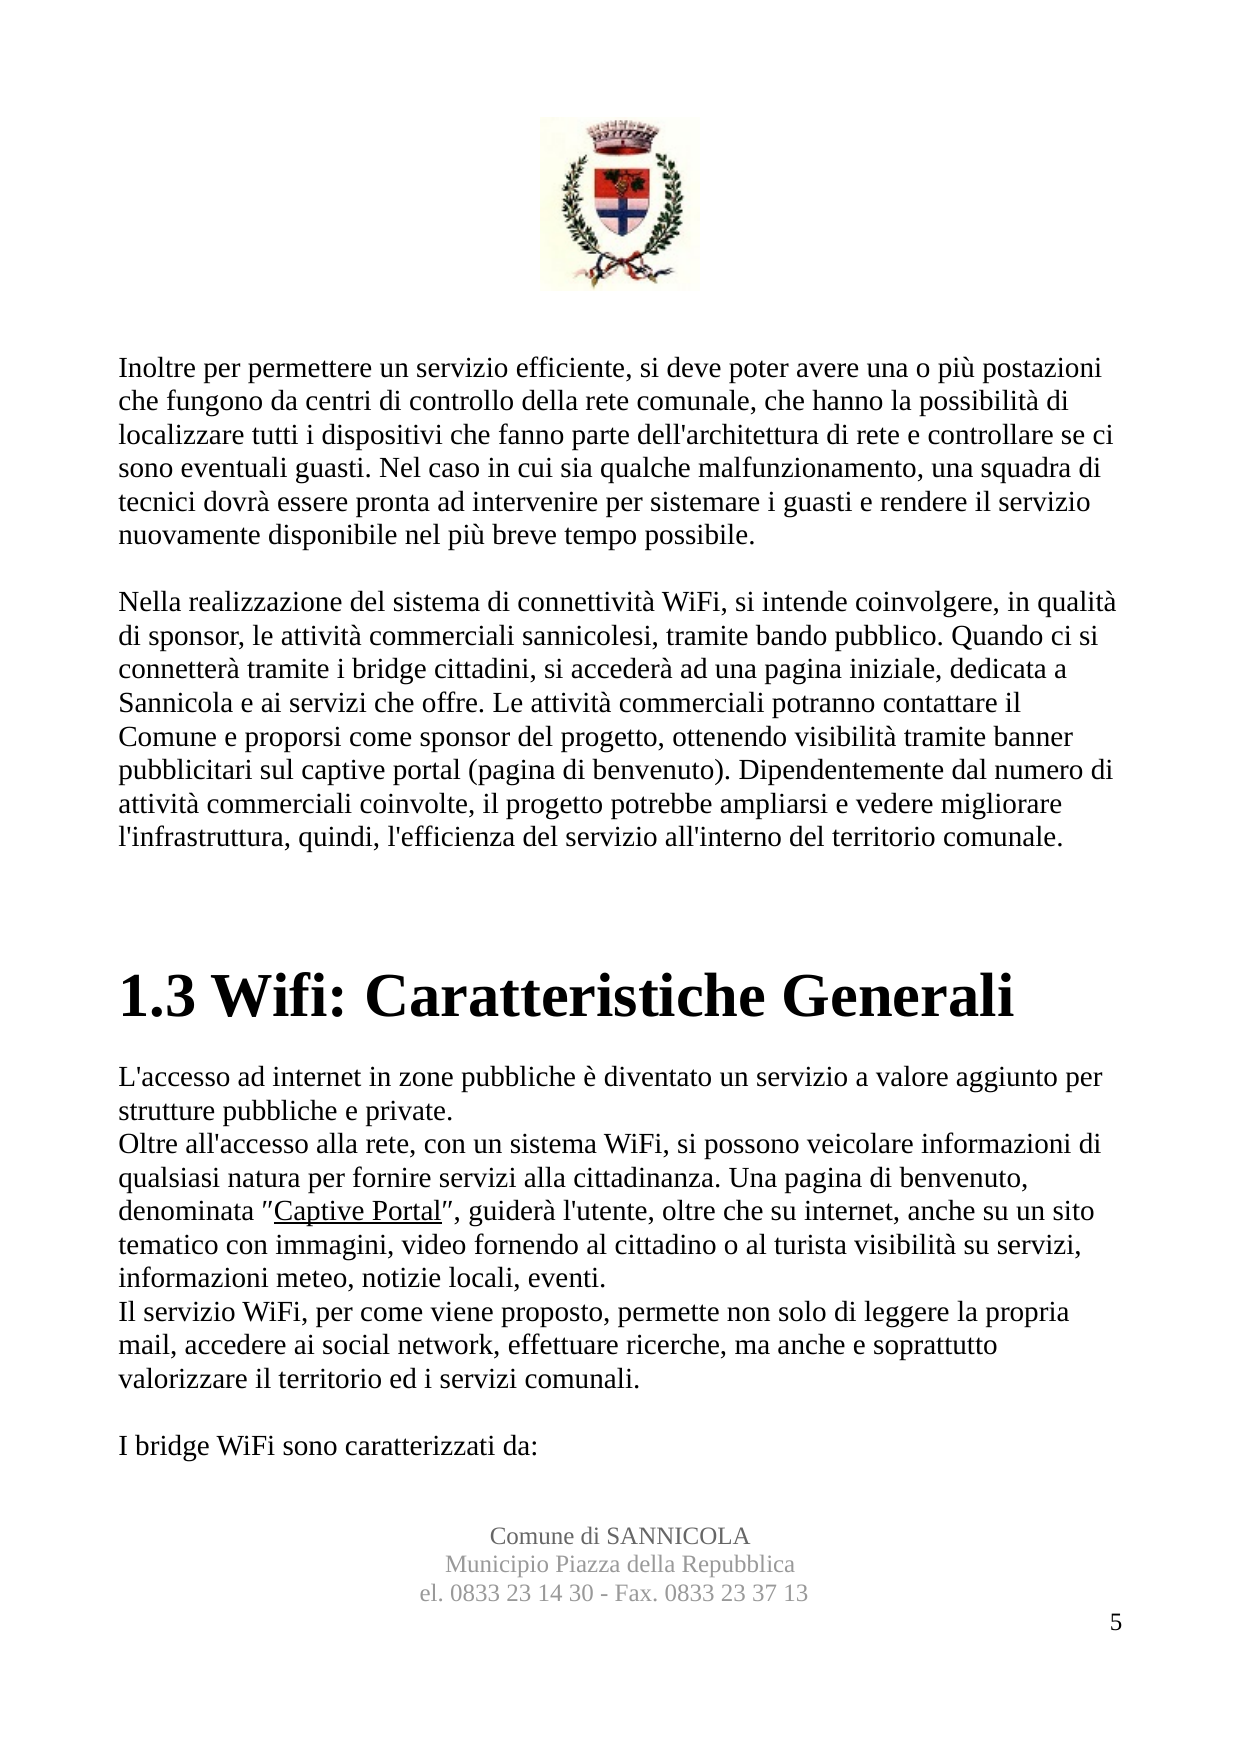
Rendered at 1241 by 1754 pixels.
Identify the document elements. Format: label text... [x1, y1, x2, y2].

list 1.3 Wifi: Caratteristiche Generali [81, 958, 1122, 1059]
picture [540, 117, 700, 291]
text L'accesso ad internet in zone pubbliche è diventato un servizio a valore aggiunto per strutture pubbliche e private. Oltre all'accesso alla rete, con un sistema WiFi, si possono veicolare informazioni di qualsiasi natura per fornire servizi alla cittadinanza. Una pagina di benvenuto, denominata ″Captive Portal″, guiderà l'utente, oltre che su internet, anche su un sito tematico con immagini, video fornendo al cittadino o al turista visibilità su servizi, informazioni meteo, notizie locali, eventi. Il servizio WiFi, per come viene proposto, permette non solo di leggere la propria mail, accedere ai social network, effettuare ricerche, ma anche e soprattutto valorizzare il territorio ed i servizi comunali. I bridge WiFi sono caratterizzati da: [118, 1059, 1122, 1462]
text Inoltre per permettere un servizio efficiente, si deve poter avere una o più postazioni che fungono da centri di controllo della rete comunale, che hanno la possibilità di localizzare tutti i dispositivi che fanno parte dell'architettura di rete e controllare se ci sono eventuali guasti. Nel caso in cui sia qualche malfunzionamento, una squadra di tecnici dovrà essere pronta ad intervenire per sistemare i guasti e rendere il servizio nuovamente disponibile nel più breve tempo possibile. [118, 350, 1122, 551]
text Nella realizzazione del sistema di connettività WiFi, si intende coinvolgere, in qualità di sponsor, le attività commerciali sannicolesi, tramite bando pubblico. Quando ci si connetterà tramite i bridge cittadini, si accederà ad una pagina iniziale, dedicata a Sannicola e ai servizi che offre. Le attività commerciali potranno contattare il Comune e proporsi come sponsor del progetto, ottenendo visibilità tramite banner pubblicitari sul captive portal (pagina di benvenuto). Dipendentemente dal numero di attività commerciali coinvolte, il progetto potrebbe ampliarsi e vedere migliorare l'infrastruttura, quindi, l'efficienza del servizio all'interno del territorio comunale. [118, 584, 1122, 853]
